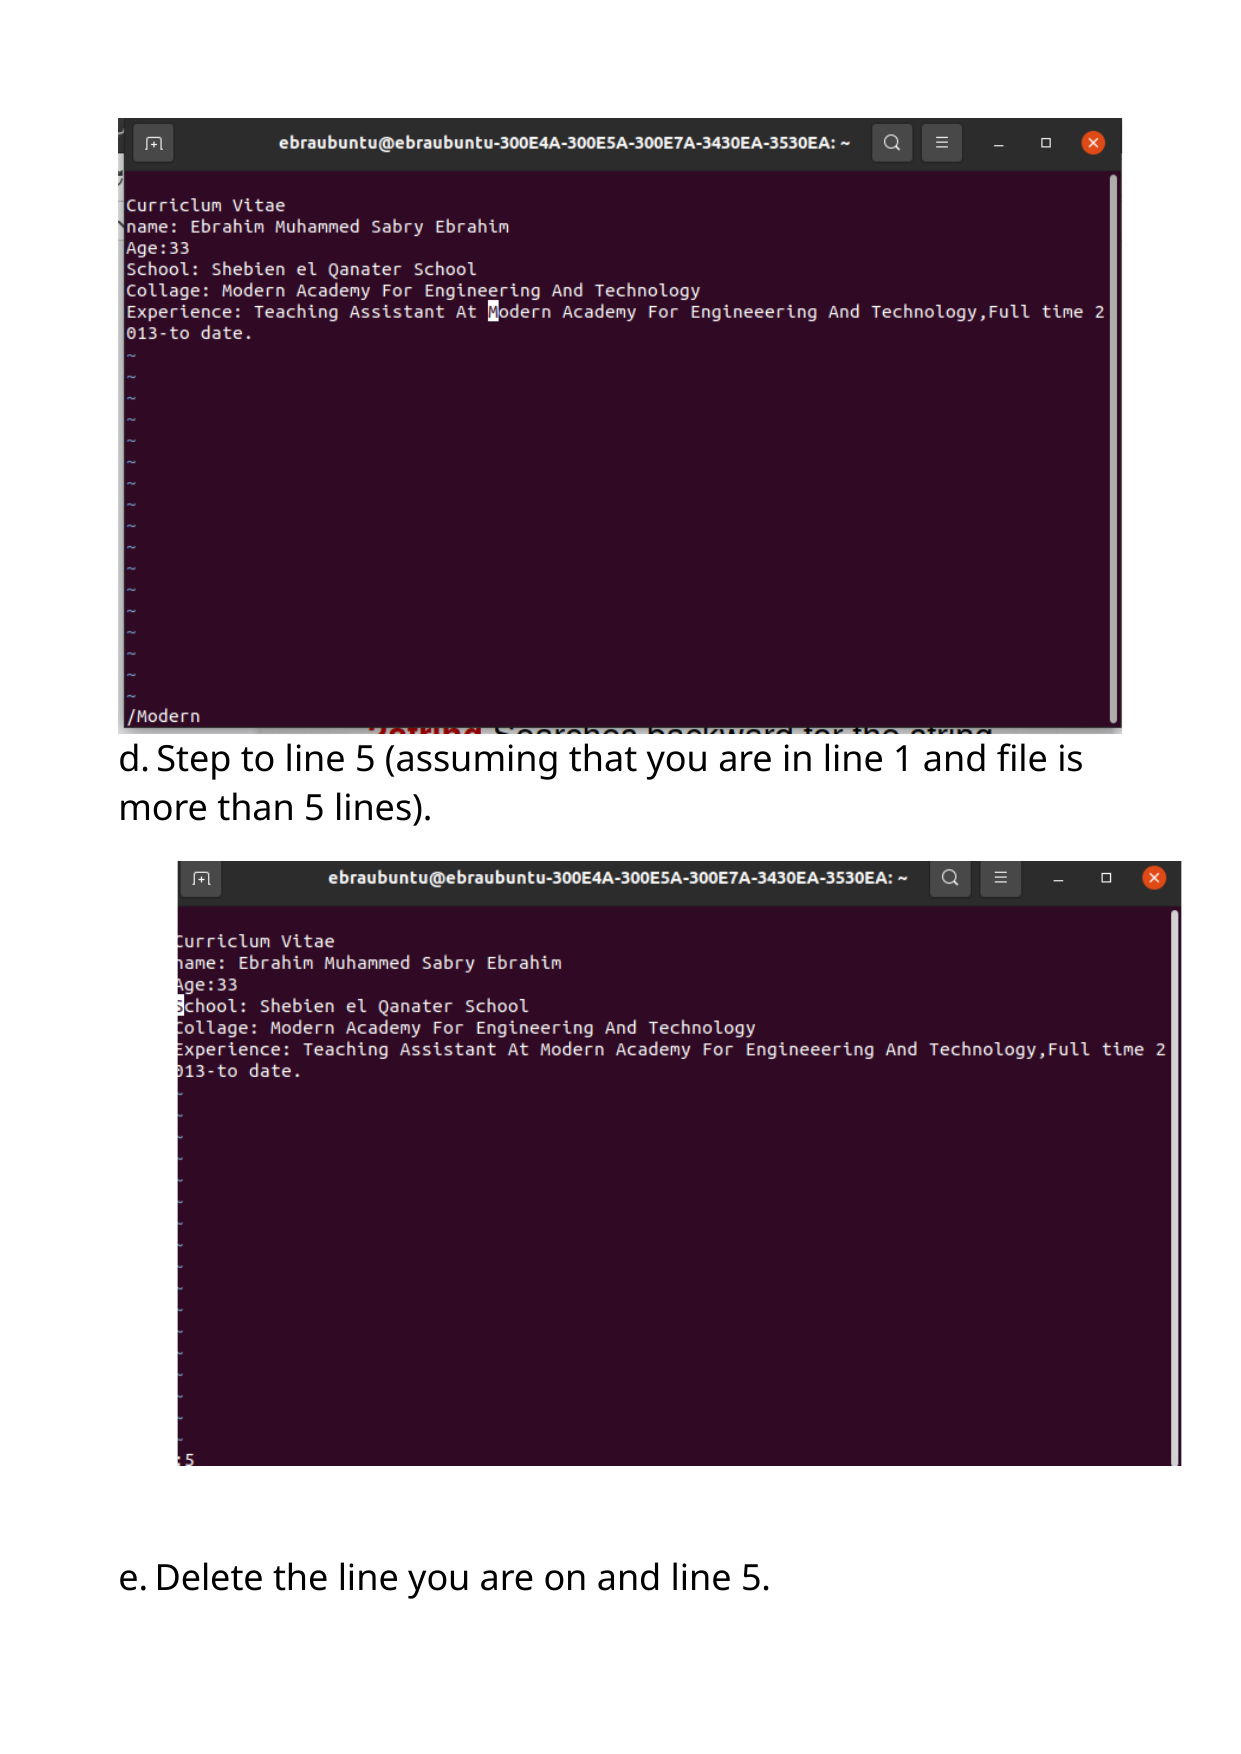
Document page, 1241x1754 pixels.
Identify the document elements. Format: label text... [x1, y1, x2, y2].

text d. Step to line 5 (assuming that you are in line 1 and file is more than 5 lines). [118, 734, 1122, 831]
picture [177, 861, 1182, 1466]
text e. Delete the line you are on and line 5. [118, 1523, 1122, 1601]
picture [118, 118, 1123, 734]
